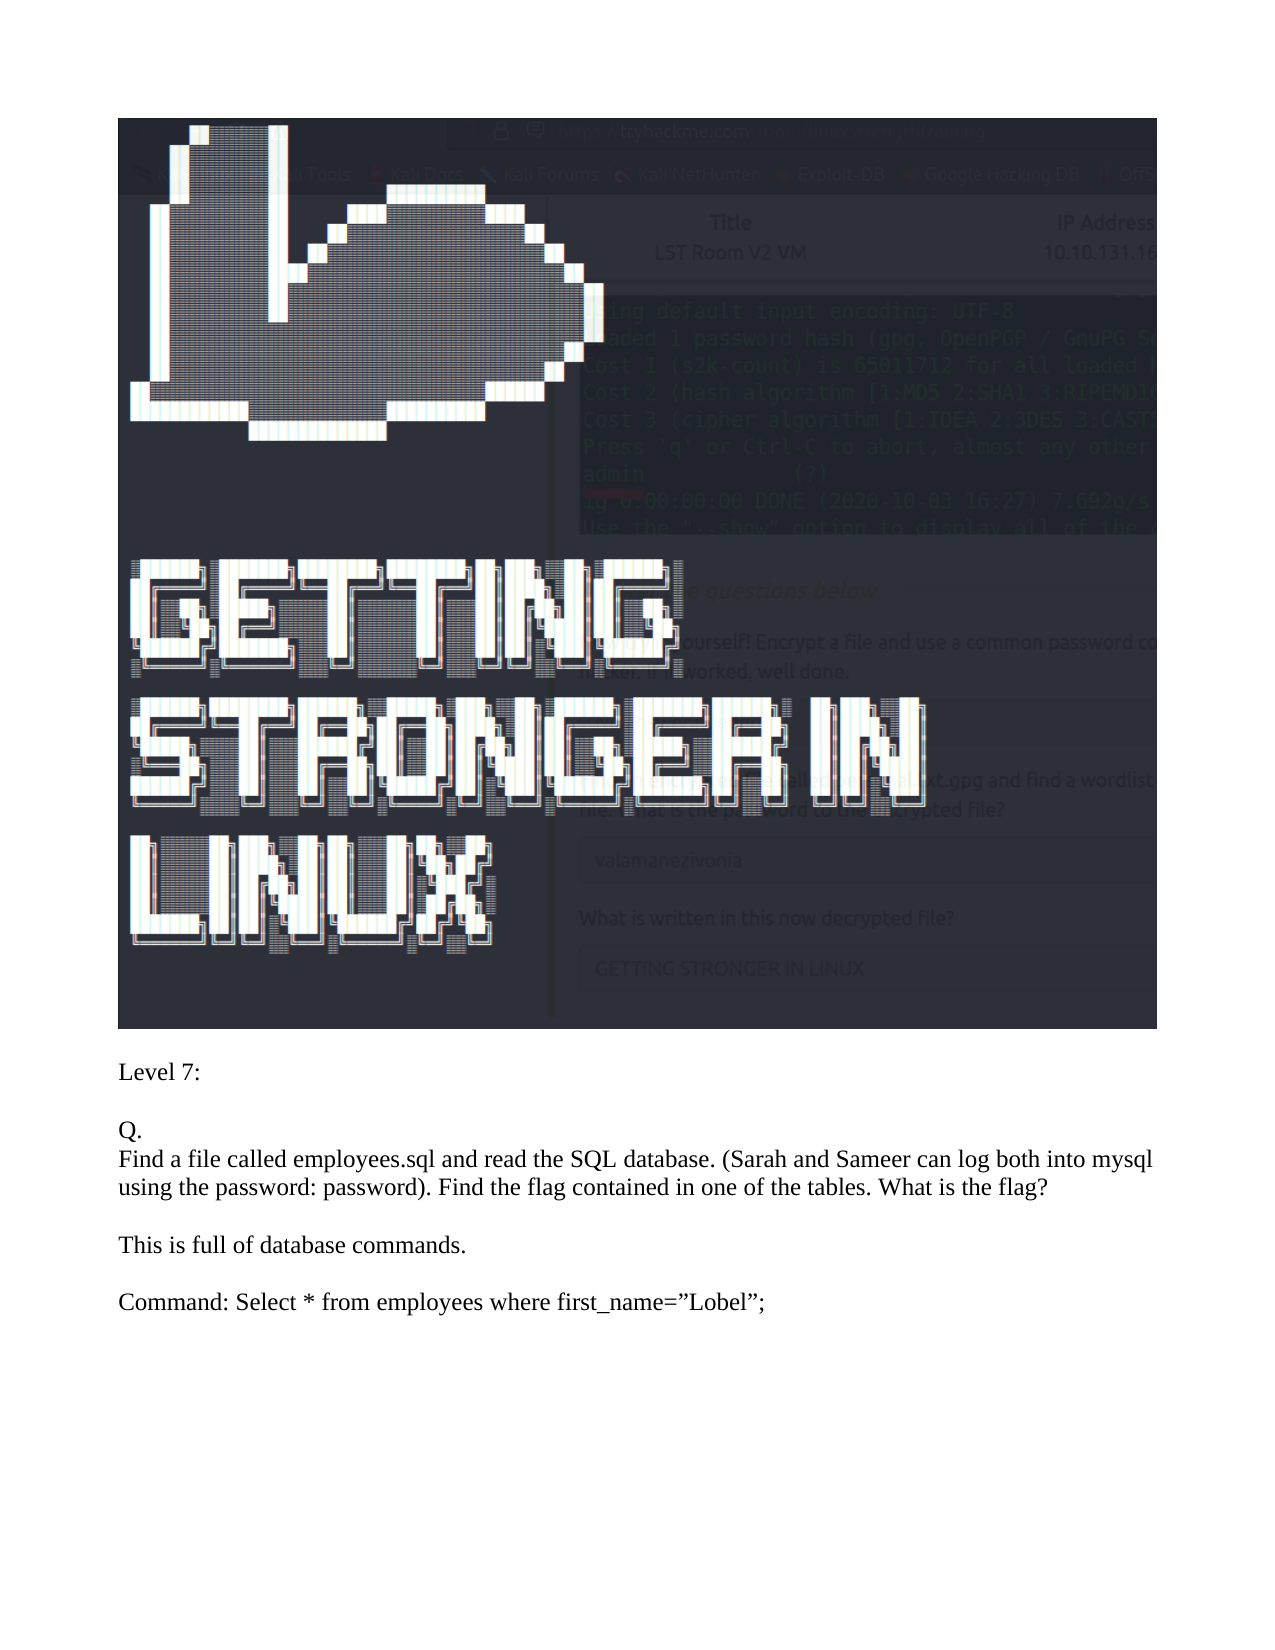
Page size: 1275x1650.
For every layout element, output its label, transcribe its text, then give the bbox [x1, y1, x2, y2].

text This is full of database commands. [118, 1230, 1157, 1259]
text Command: Select * from employees where first_name=”Lobel”; [118, 1287, 1157, 1316]
text Q. [118, 1115, 1157, 1144]
picture [118, 118, 1157, 1029]
text Level 7: [118, 1057, 1157, 1086]
text Find a file called employees.sql and read the SQL database. (Sarah and Sameer can log both into mysql using the password: password). Find the flag contained in one of the tables. What is the flag? [118, 1144, 1157, 1201]
